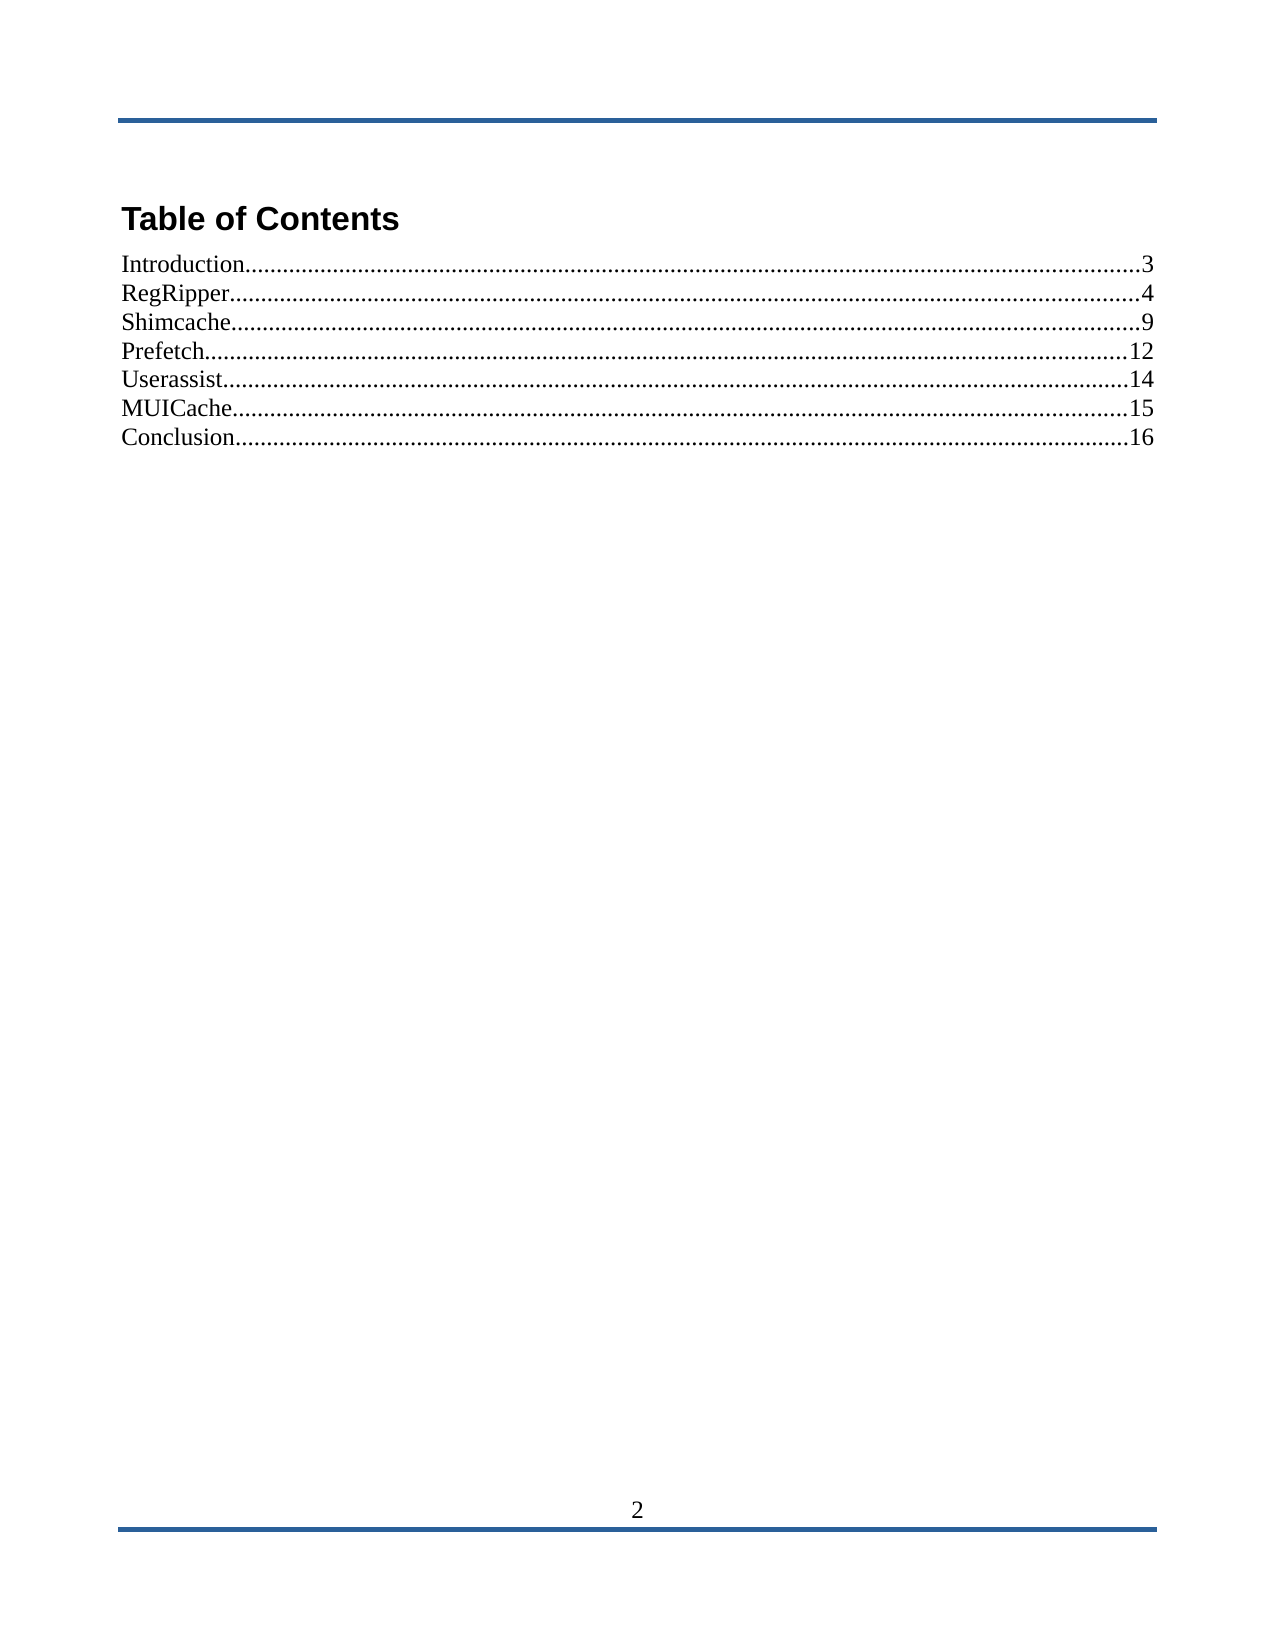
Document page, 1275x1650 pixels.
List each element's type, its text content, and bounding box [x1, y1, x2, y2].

text Shimcache 9 [121, 307, 1154, 336]
text RegRipper 4 [121, 278, 1154, 307]
text Prefetch 12 [121, 336, 1154, 364]
text Userassist 14 [121, 364, 1154, 393]
subtitle Table of Contents [121, 198, 1154, 237]
text Conclusion 16 [121, 422, 1154, 451]
text Introduction 3 [121, 249, 1154, 278]
text MUICache 15 [121, 393, 1154, 422]
